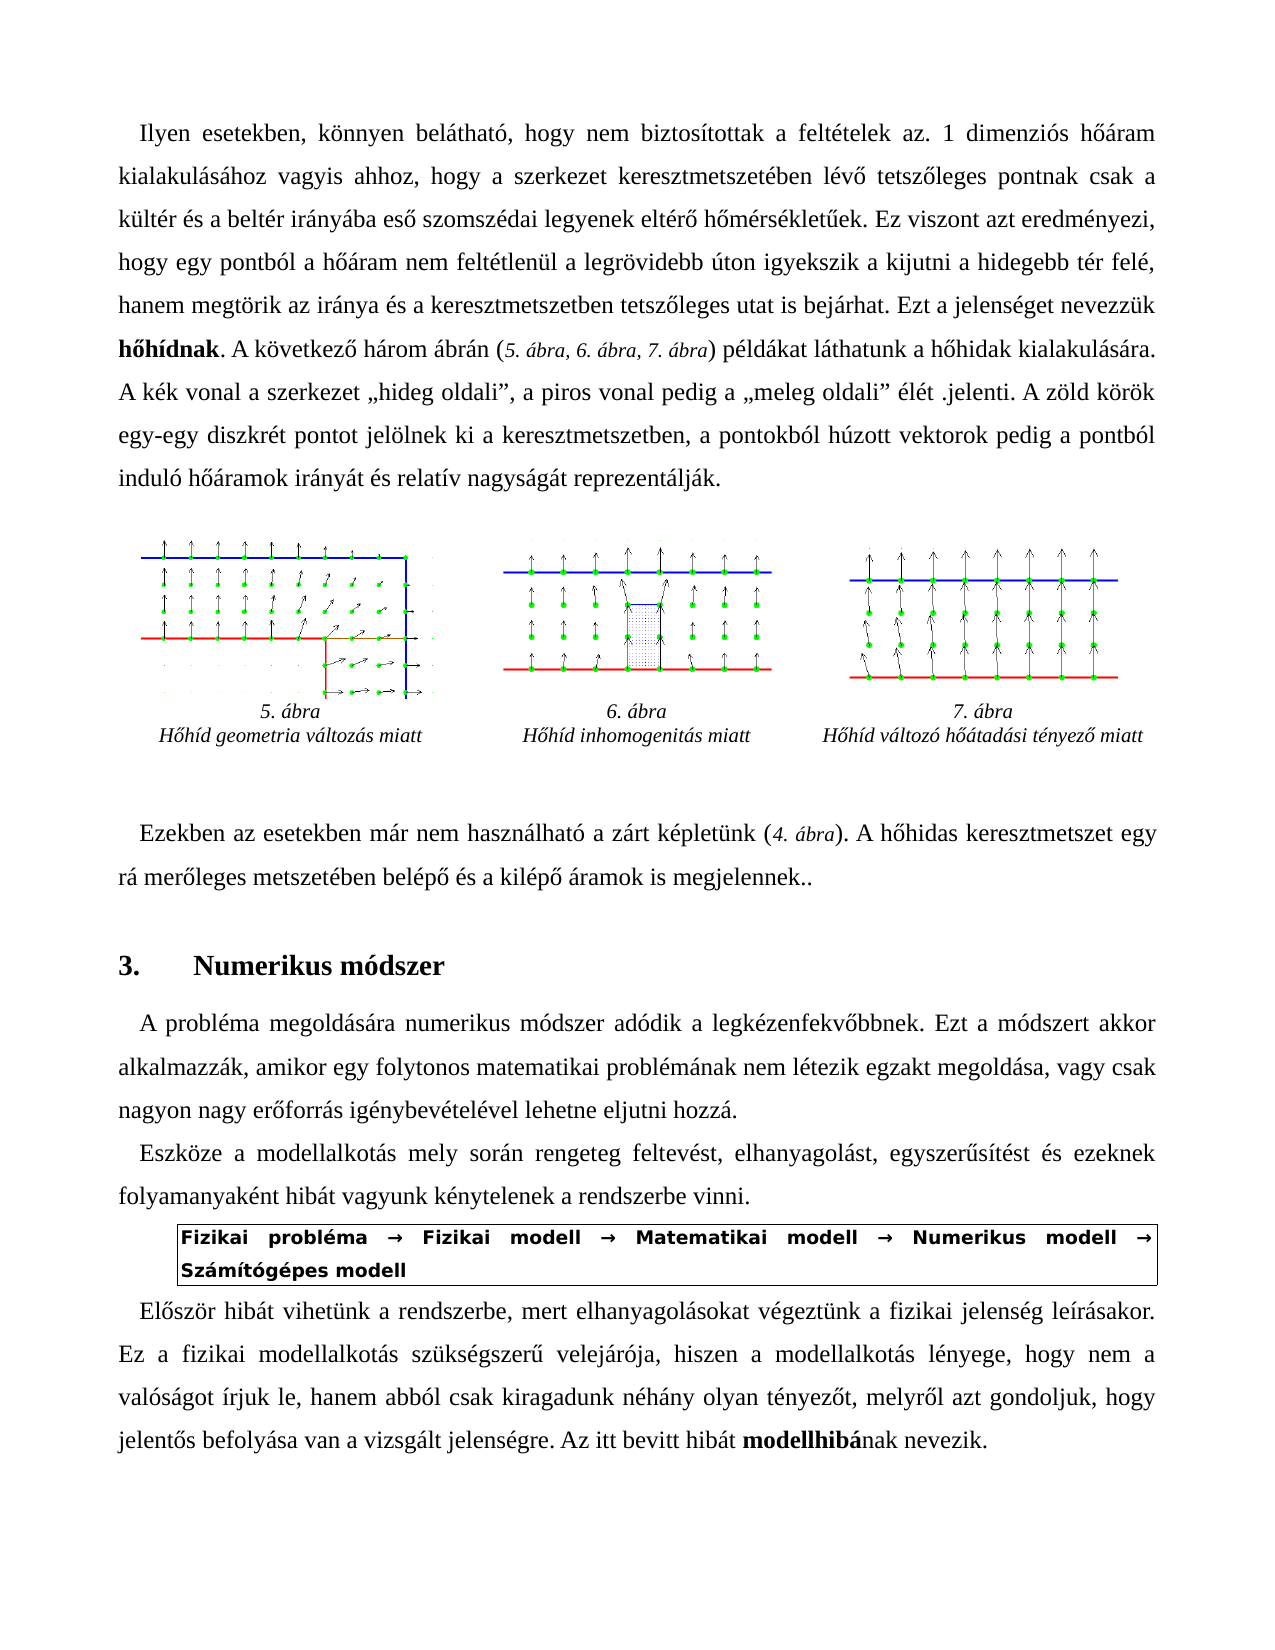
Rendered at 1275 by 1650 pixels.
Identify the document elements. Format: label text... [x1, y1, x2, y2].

picture [141, 535, 442, 699]
text Először hibát vihetünk a rendszerbe, mert elhanyagolásokat végeztünk a fizikai jelenség leírásakor. Ez a fizikai modellalkotás szükségszerű velejárója, hiszen a modellalkotás lényege, hogy nem a valóságot írjuk le, hanem abból csak kiragadunk néhány olyan tényezőt, melyről azt gondoljuk, hogy jelentős befolyása van a vizsgált jelenségre. Az itt bevitt hibát modellhibának nevezik. [118, 1296, 1157, 1454]
subtitle Hőhíd inhomogenitás miatt [464, 723, 811, 747]
picture [503, 535, 772, 699]
text Hőhíd geometria változás miatt [118, 723, 464, 747]
subtitle 6. ábra [464, 698, 811, 723]
picture [849, 535, 1118, 699]
text Ezekben az esetekben már nem használható a zárt képletünk (4. ábra). A hőhidas keresztmetszet egy rá merőleges metszetében belépő és a kilépő áramok is megjelennek.. [118, 818, 1157, 890]
subtitle Numerikus módszer [118, 948, 1157, 981]
subtitle Hőhíd változó hőátadási tényező miatt [811, 723, 1157, 747]
subtitle 5. ábra [118, 698, 464, 723]
text Fizikai probléma → Fizikai modell → Matematikai modell → Numerikus modell → Számítógépes modell [178, 1225, 1157, 1285]
text A probléma megoldására numerikus módszer adódik a legkézenfekvőbbnek. Ezt a módszert akkor alkalmazzák, amikor egy folytonos matematikai problémának nem létezik egzakt megoldása, vagy csak nagyon nagy erőforrás igénybevételével lehetne eljutni hozzá. [118, 1008, 1157, 1123]
text Ilyen esetekben, könnyen belátható, hogy nem biztosítottak a feltételek az. 1 dimenziós hőáram kialakulásához vagyis ahhoz, hogy a szerkezet keresztmetszetében lévő tetszőleges pontnak csak a kültér és a beltér irányába eső szomszédai legyenek eltérő hőmérsékletűek. Ez viszont azt eredményezi, hogy egy pontból a hőáram nem feltétlenül a legrövidebb úton igyekszik a kijutni a hidegebb tér felé, hanem megtörik az iránya és a keresztmetszetben tetszőleges utat is bejárhat. Ezt a jelenséget nevezzük hőhídnak. A következő három ábrán (5. ábra, 6. ábra, 7. ábra) példákat láthatunk a hőhidak kialakulására. A kék vonal a szerkezet „hideg oldali”, a piros vonal pedig a „meleg oldali” élét .jelenti. A zöld körök egy-egy diszkrét pontot jelölnek ki a keresztmetszetben, a pontokból húzott vektorok pedig a pontból induló hőáramok irányát és relatív nagyságát reprezentálják. [118, 118, 1157, 492]
subtitle 7. ábra [811, 698, 1157, 723]
text Eszköze a modellalkotás mely során rengeteg feltevést, elhanyagolást, egyszerűsítést és ezeknek folyamanyaként hibát vagyunk kénytelenek a rendszerbe vinni. [118, 1138, 1157, 1210]
